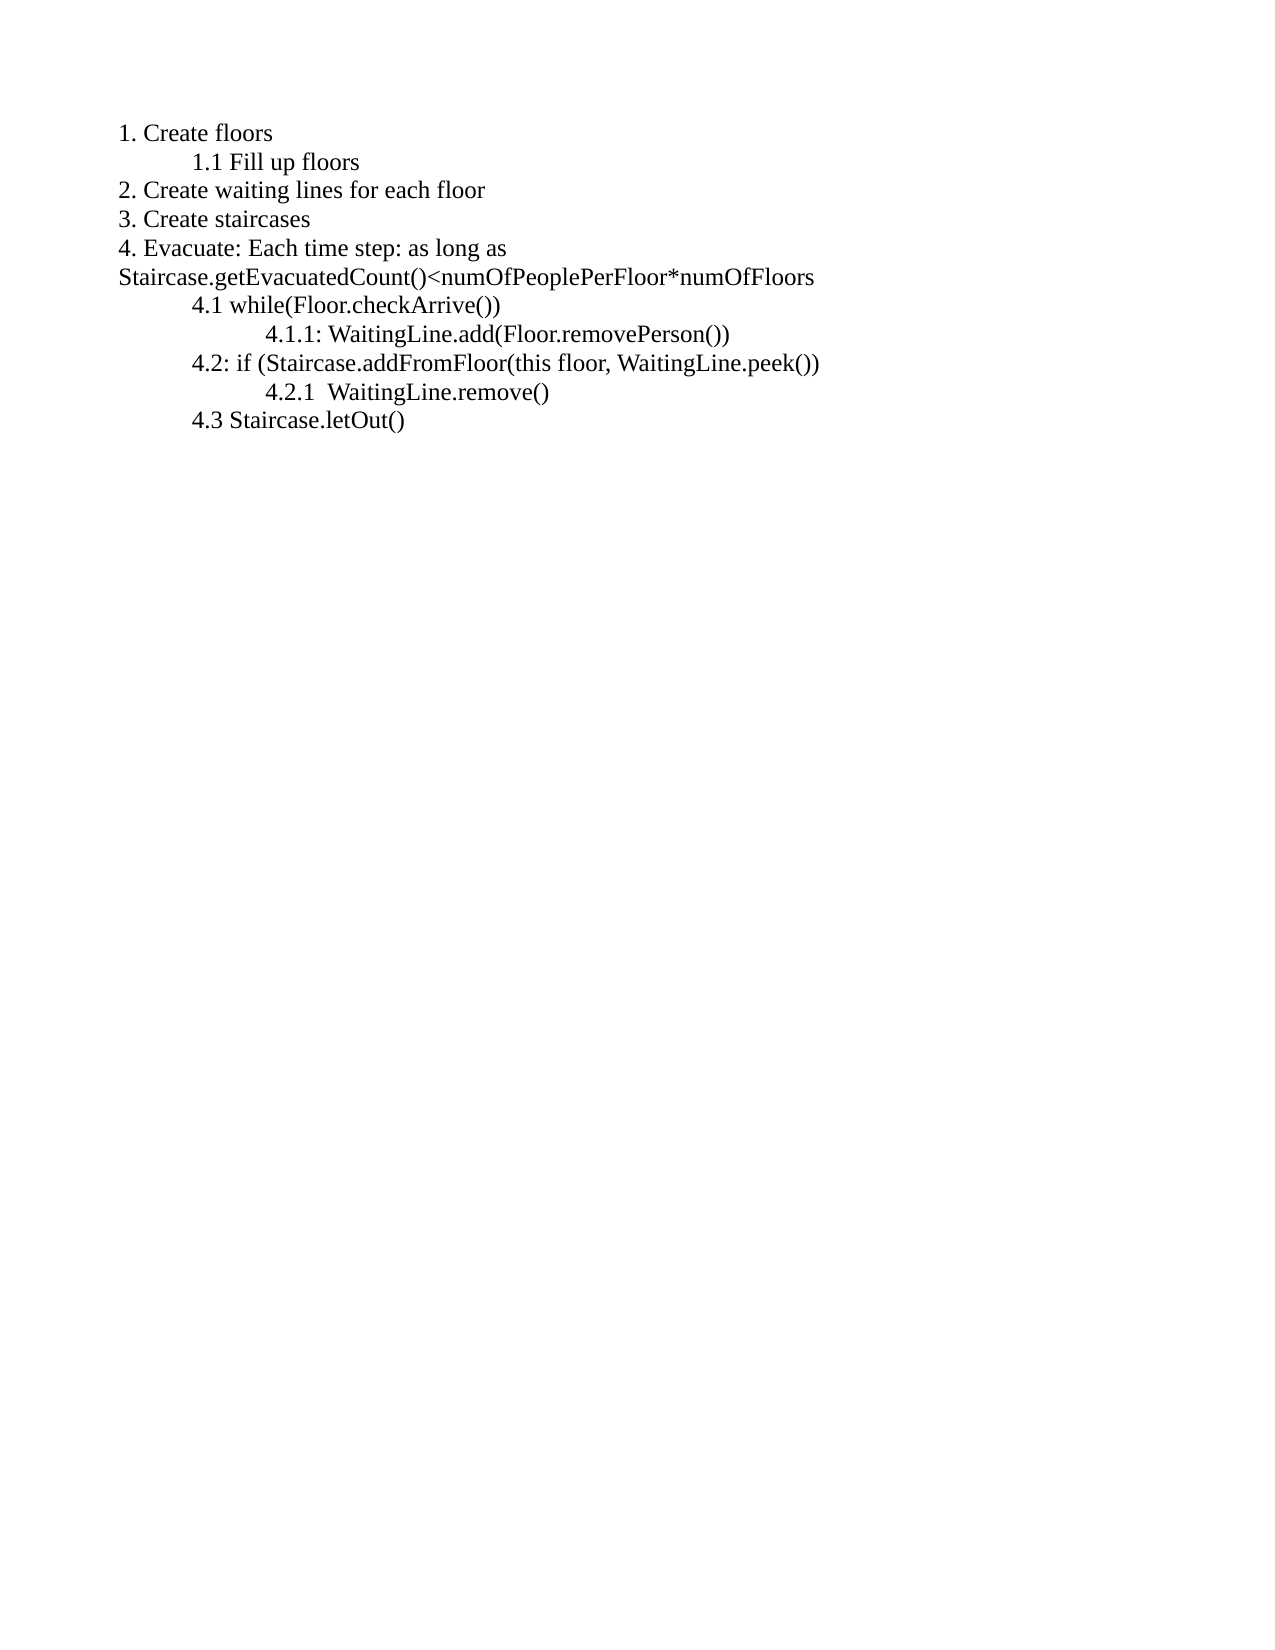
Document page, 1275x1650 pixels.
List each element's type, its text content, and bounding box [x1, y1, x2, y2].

text 1.1 Fill up floors [118, 147, 1157, 176]
text 3. Create staircases [118, 204, 1157, 233]
text 2. Create waiting lines for each floor [118, 176, 1157, 204]
text 4.2: if (Staircase.addFromFloor(this floor, WaitingLine.peek()) [118, 348, 1157, 377]
text 4. Evacuate: Each time step: as long as Staircase.getEvacuatedCount()<numOfPeoplePerFloor*numOfFloors [118, 233, 1157, 291]
text 1. Create floors [118, 118, 1157, 147]
text 4.2.1 WaitingLine.remove() [118, 377, 1157, 406]
text 4.1 while(Floor.checkArrive()) [118, 291, 1157, 319]
text 4.1.1: WaitingLine.add(Floor.removePerson()) [118, 319, 1157, 348]
text 4.3 Staircase.letOut() [118, 406, 1157, 434]
